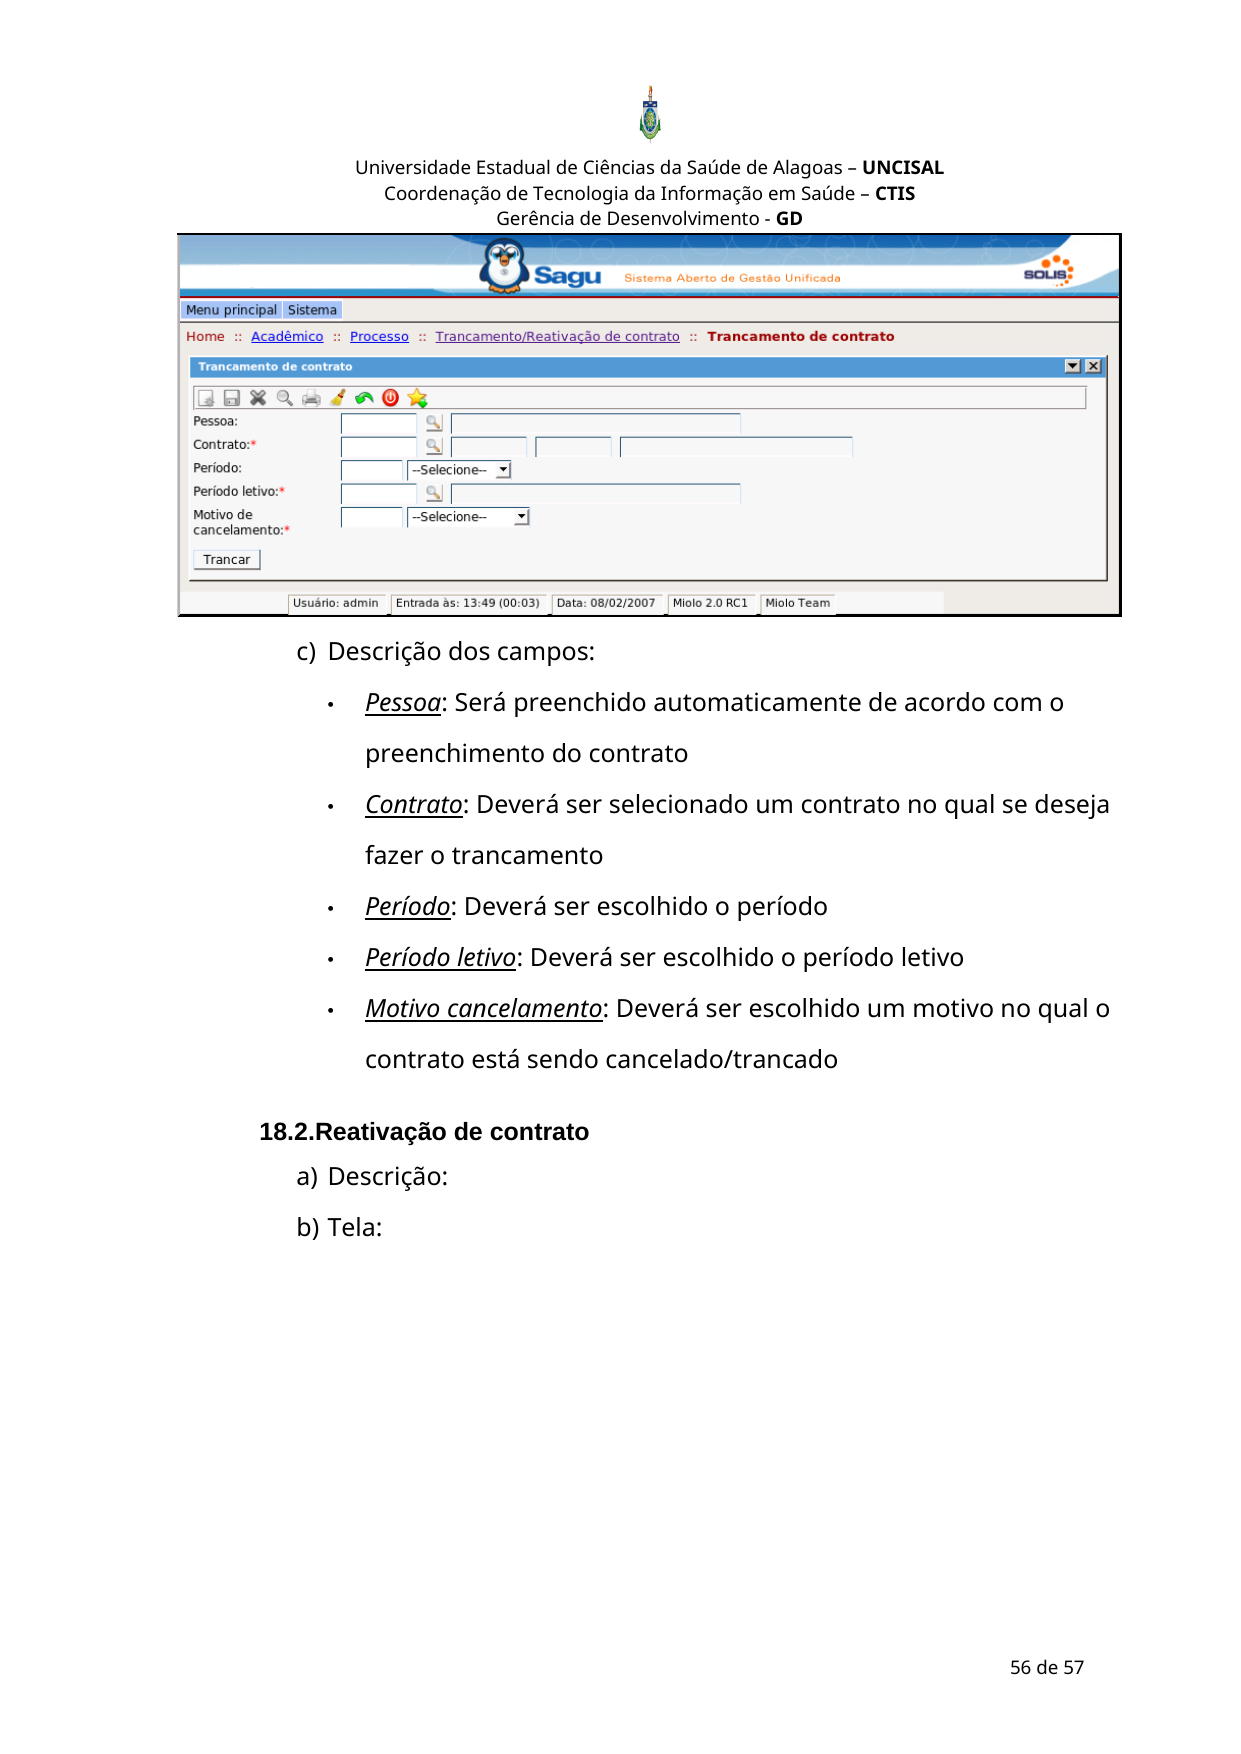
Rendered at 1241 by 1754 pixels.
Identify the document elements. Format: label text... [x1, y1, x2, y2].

list Período letivo: Deverá ser escolhido o período letivo [327, 940, 1122, 974]
picture [638, 82, 662, 146]
list Pessoa: Será preenchido automaticamente de acordo com o preenchimento do contrato [327, 685, 1122, 770]
list Descrição: [290, 1159, 1122, 1193]
picture [177, 235, 1122, 617]
list Contrato: Deverá ser selecionado um contrato no qual se deseja fazer o trancamento [327, 787, 1122, 872]
list Descrição dos campos: [290, 617, 1122, 668]
list Período: Deverá ser escolhido o período [327, 889, 1122, 923]
list Motivo cancelamento: Deverá ser escolhido um motivo no qual o contrato está sendo cancelado/trancado [327, 991, 1122, 1076]
list Tela: [290, 1210, 1122, 1244]
subtitle Reativação de contrato [252, 1118, 1122, 1146]
